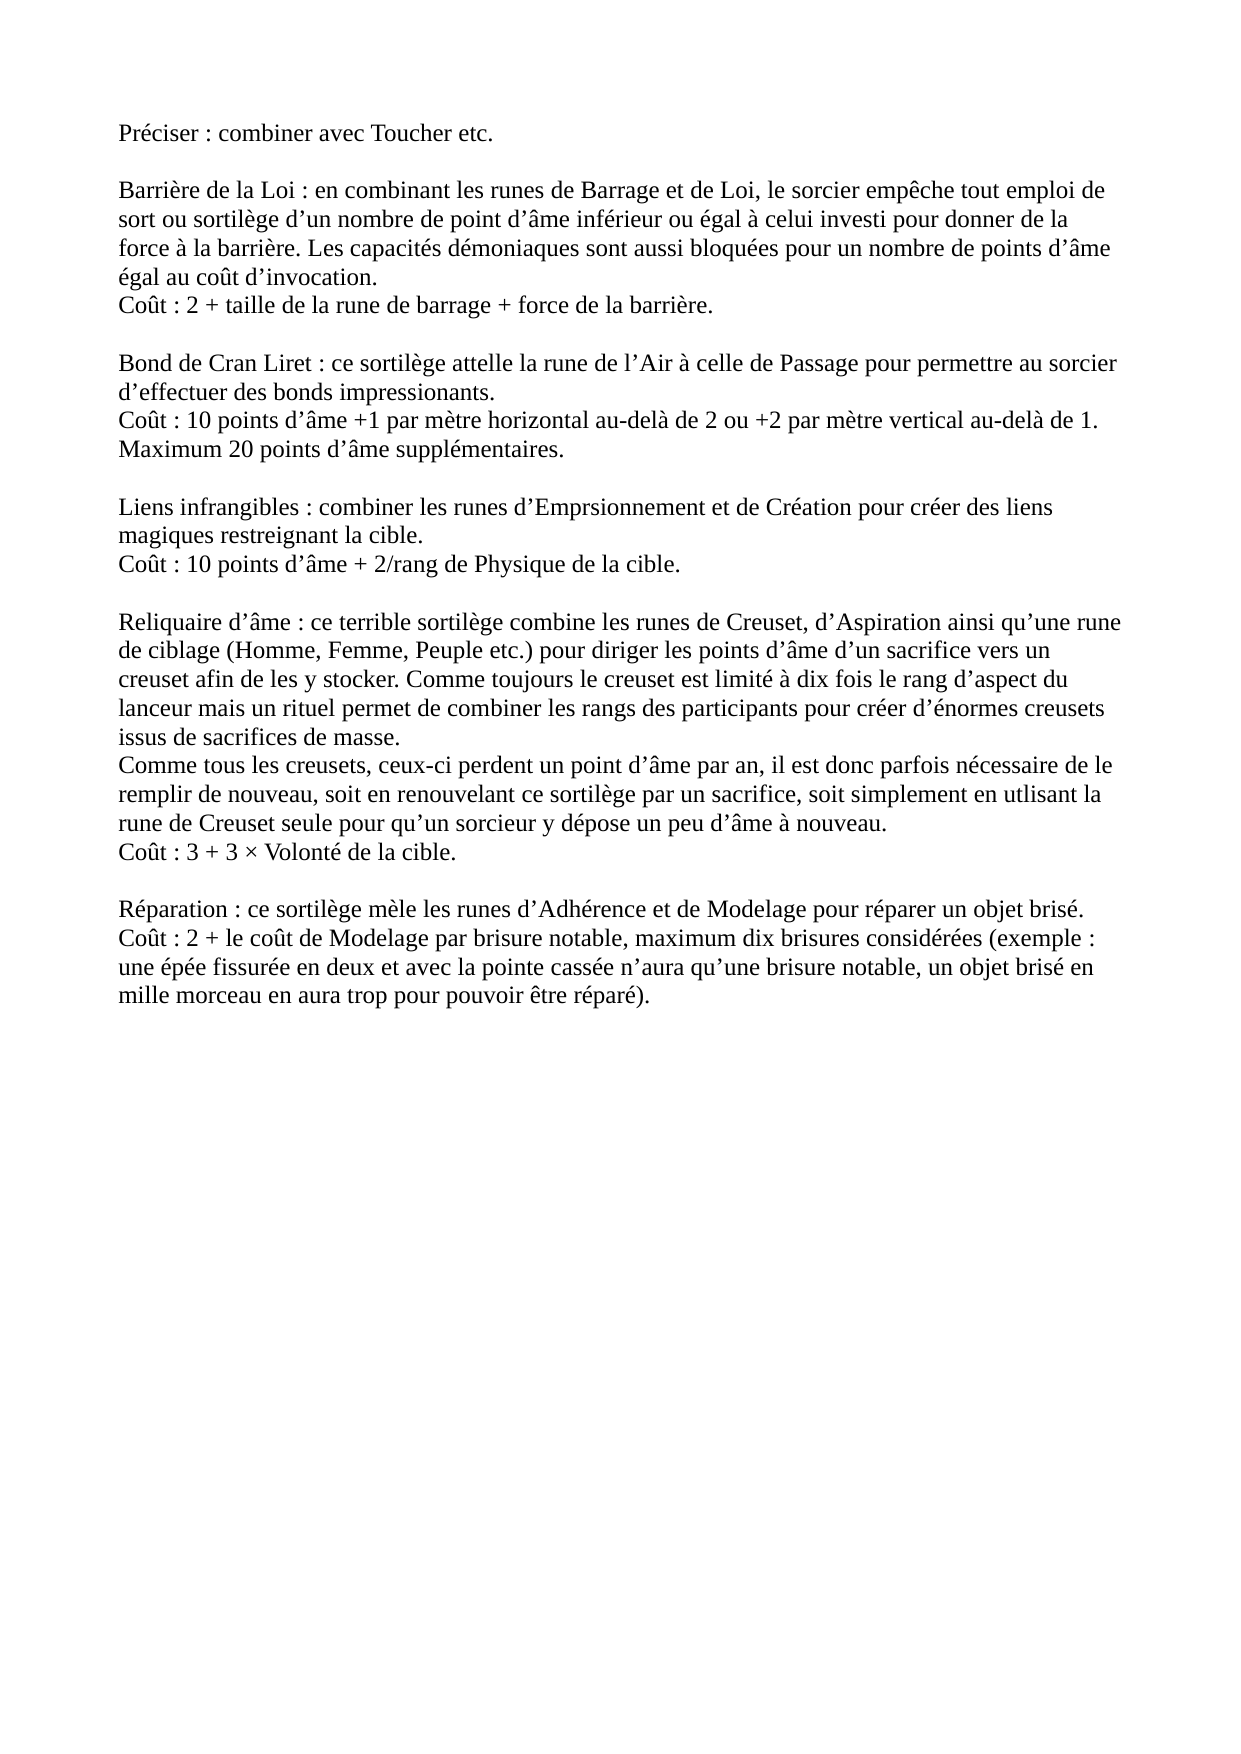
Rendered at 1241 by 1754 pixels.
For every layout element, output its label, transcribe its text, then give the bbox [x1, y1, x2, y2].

text Coût : 2 + taille de la rune de barrage + force de la barrière. [118, 291, 1122, 319]
text Coût : 2 + le coût de Modelage par brisure notable, maximum dix brisures considérées (exemple : une épée fissurée en deux et avec la pointe cassée n’aura qu’une brisure notable, un objet brisé en mille morceau en aura trop pour pouvoir être réparé). [118, 923, 1122, 1009]
text Réparation : ce sortilège mèle les runes d’Adhérence et de Modelage pour réparer un objet brisé. [118, 894, 1122, 923]
text Comme tous les creusets, ceux-ci perdent un point d’âme par an, il est donc parfois nécessaire de le remplir de nouveau, soit en renouvelant ce sortilège par un sacrifice, soit simplement en utlisant la rune de Creuset seule pour qu’un sorcieur y dépose un peu d’âme à nouveau. [118, 751, 1122, 837]
text Reliquaire d’âme : ce terrible sortilège combine les runes de Creuset, d’Aspiration ainsi qu’une rune de ciblage (Homme, Femme, Peuple etc.) pour diriger les points d’âme d’un sacrifice vers un creuset afin de les y stocker. Comme toujours le creuset est limité à dix fois le rang d’aspect du lanceur mais un rituel permet de combiner les rangs des participants pour créer d’énormes creusets issus de sacrifices de masse. [118, 607, 1122, 751]
text Coût : 3 + 3 × Volonté de la cible. [118, 837, 1122, 866]
text Préciser : combiner avec Toucher etc. [118, 118, 1122, 147]
text Coût : 10 points d’âme +1 par mètre horizontal au-delà de 2 ou +2 par mètre vertical au-delà de 1. Maximum 20 points d’âme supplémentaires. [118, 406, 1122, 463]
text Liens infrangibles : combiner les runes d’Emprsionnement et de Création pour créer des liens magiques restreignant la cible. [118, 492, 1122, 549]
text Coût : 10 points d’âme + 2/rang de Physique de la cible. [118, 549, 1122, 578]
text Barrière de la Loi : en combinant les runes de Barrage et de Loi, le sorcier empêche tout emploi de sort ou sortilège d’un nombre de point d’âme inférieur ou égal à celui investi pour donner de la force à la barrière. Les capacités démoniaques sont aussi bloquées pour un nombre de points d’âme égal au coût d’invocation. [118, 176, 1122, 291]
text Bond de Cran Liret : ce sortilège attelle la rune de l’Air à celle de Passage pour permettre au sorcier d’effectuer des bonds impressionants. [118, 348, 1122, 406]
